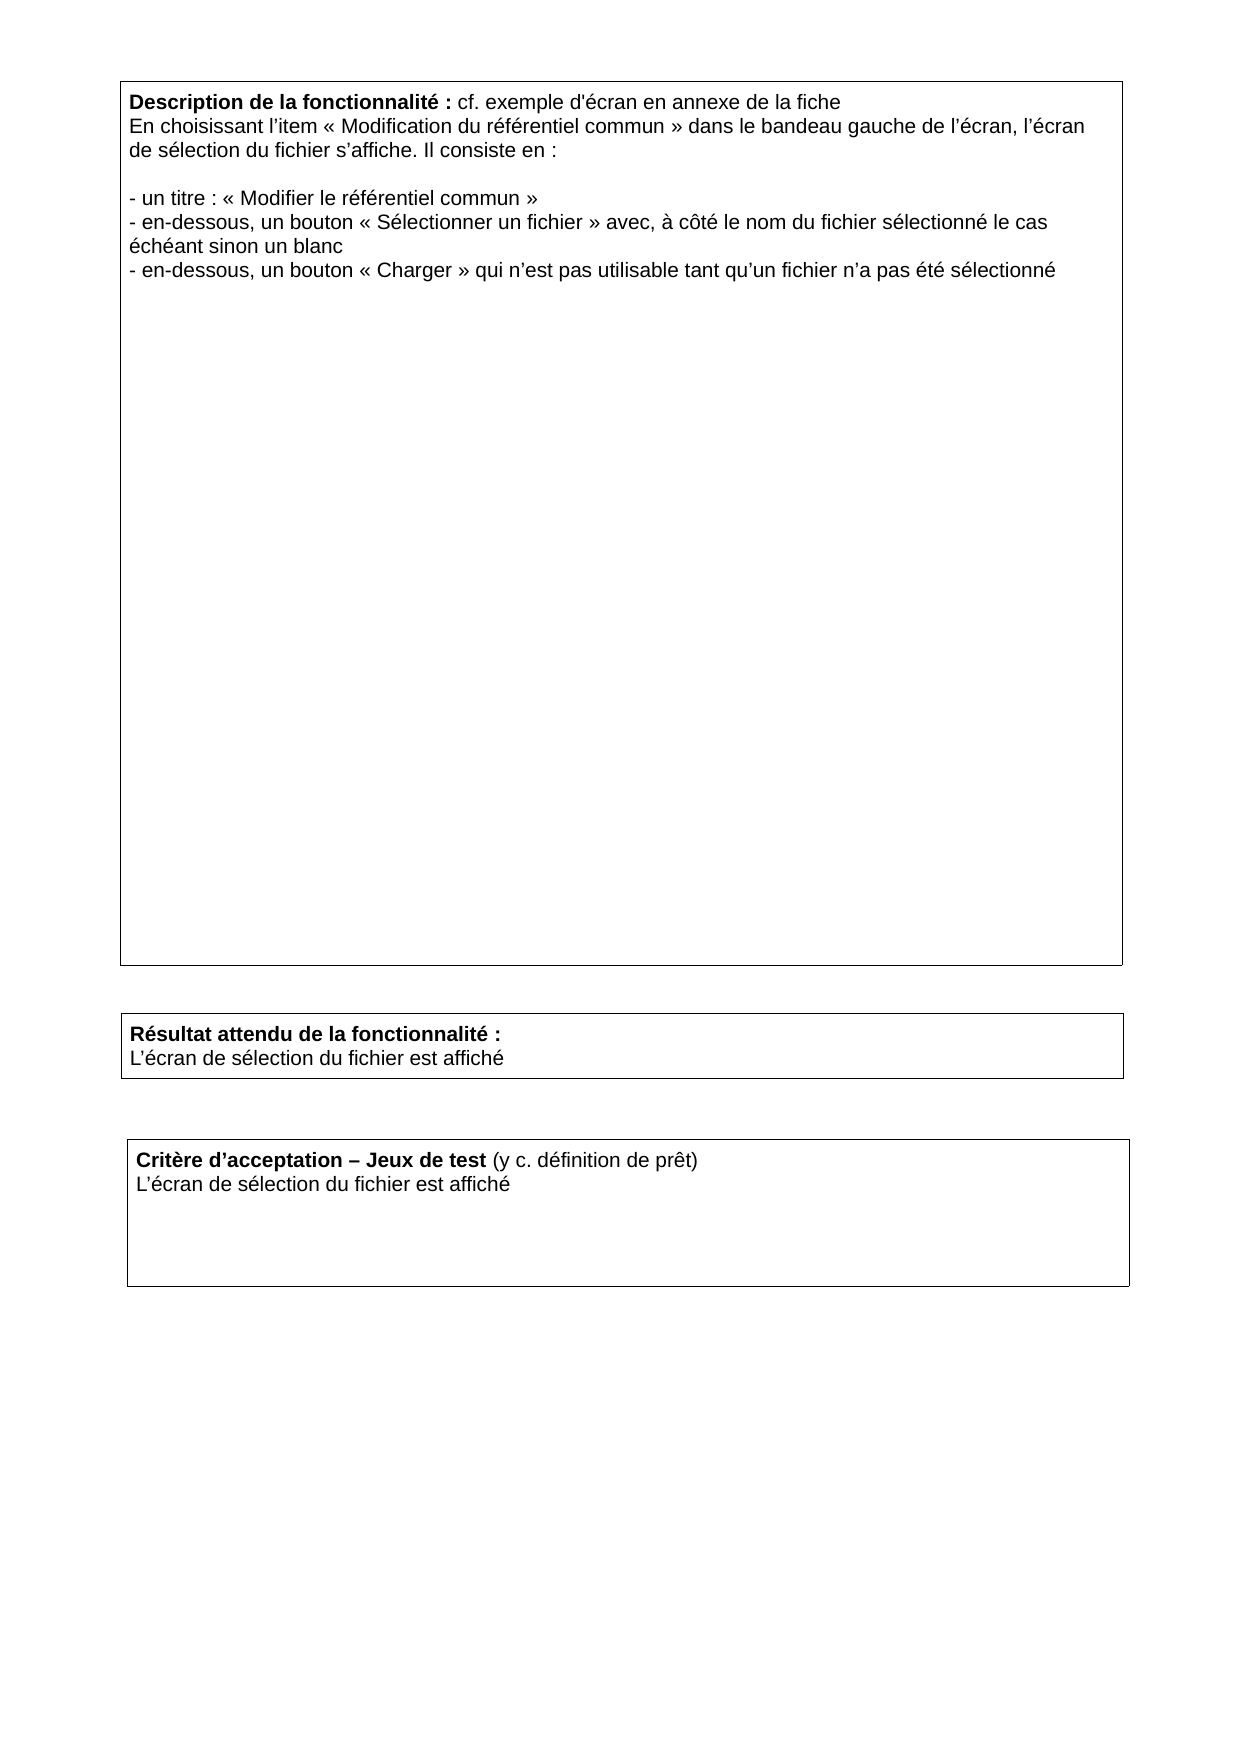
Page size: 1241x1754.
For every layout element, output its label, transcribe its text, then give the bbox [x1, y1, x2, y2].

text Résultat attendu de la fonctionnalité : [129, 1022, 1114, 1046]
text Description de la fonctionnalité : cf. exemple d'écran en annexe de la fiche [129, 90, 1113, 114]
text L’écran de sélection du fichier est affiché [129, 1046, 1114, 1069]
text - un titre : « Modifier le référentiel commun » [129, 186, 1113, 210]
text L’écran de sélection du fichier est affiché [136, 1172, 1120, 1196]
text Critère d’acceptation – Jeux de test (y c. définition de prêt) [136, 1148, 1120, 1172]
text - en-dessous, un bouton « Charger » qui n’est pas utilisable tant qu’un fichier n’a pas été sélectionné [129, 258, 1113, 282]
text En choisissant l’item « Modification du référentiel commun » dans le bandeau gauche de l’écran, l’écran de sélection du fichier s’affiche. Il consiste en : [129, 114, 1113, 162]
text - en-dessous, un bouton « Sélectionner un fichier » avec, à côté le nom du fichier sélectionné le cas échéant sinon un blanc [129, 210, 1113, 258]
